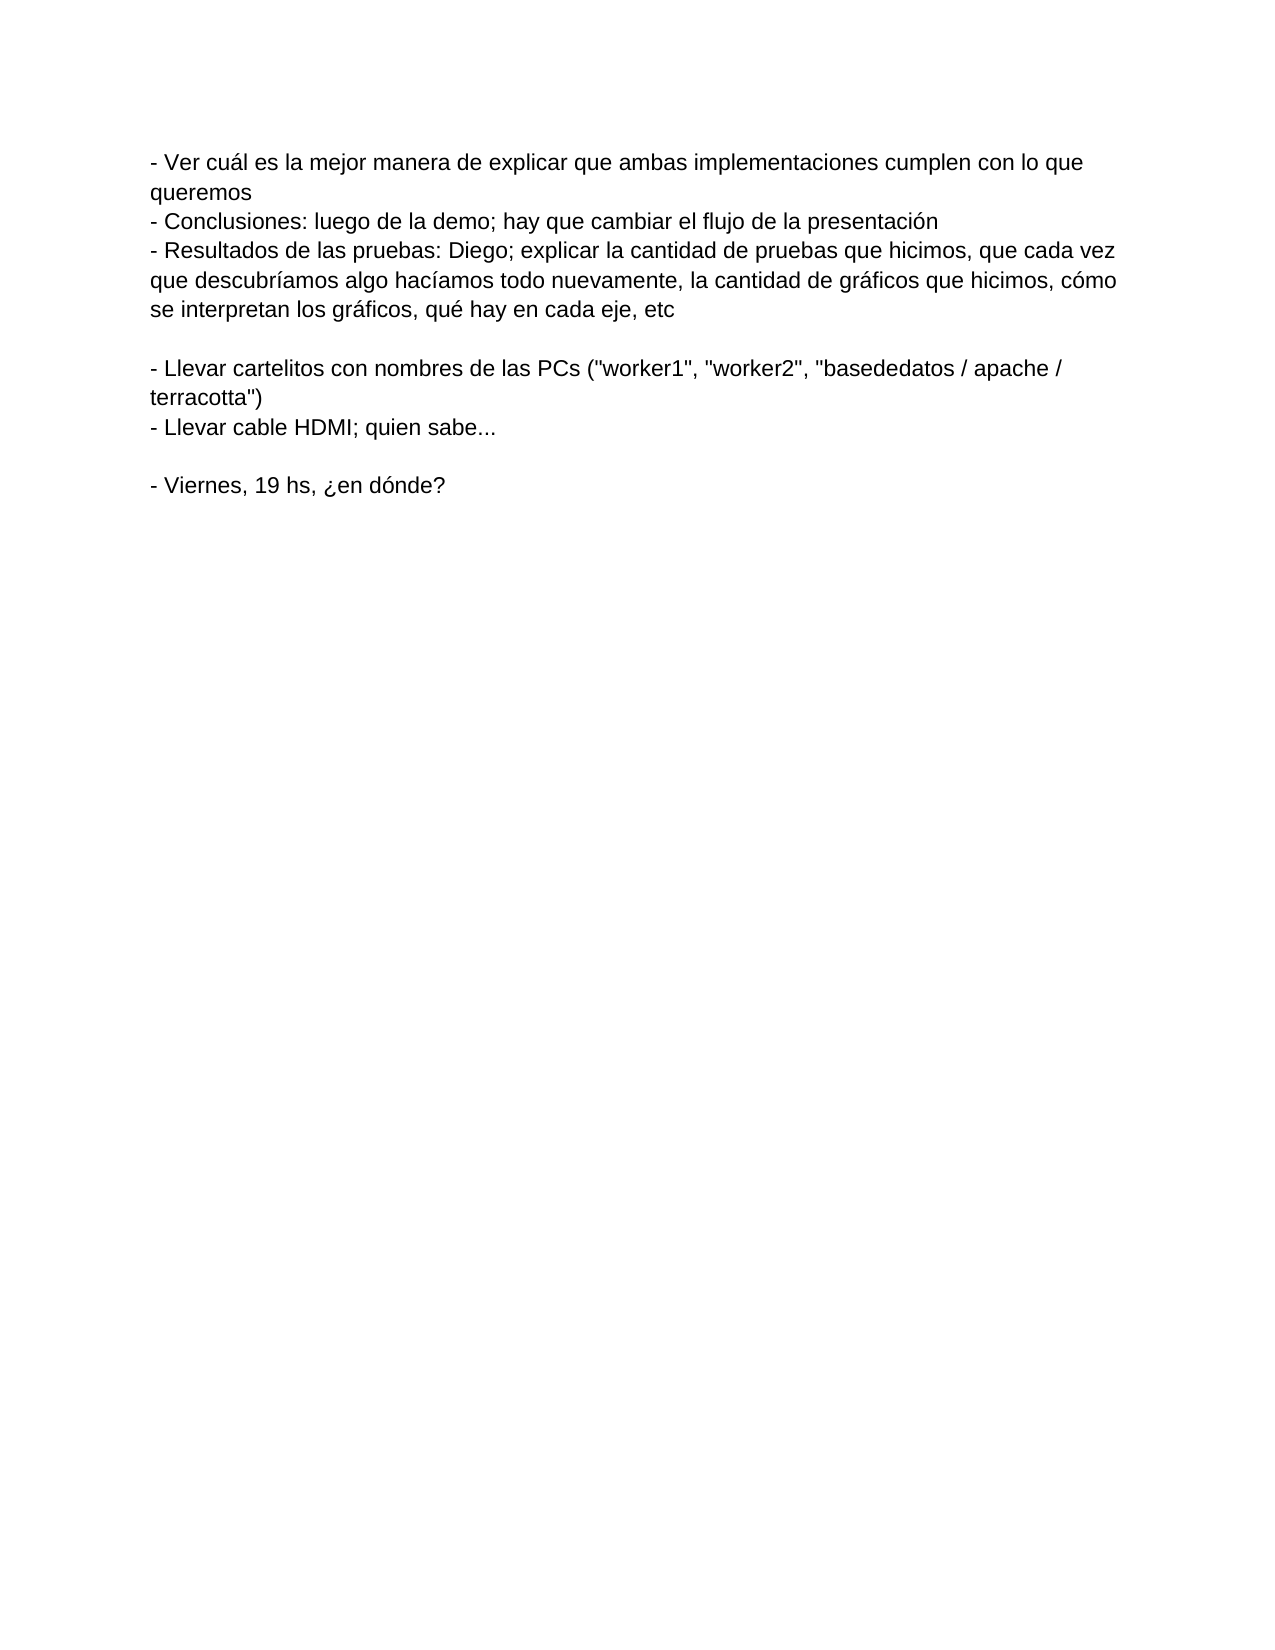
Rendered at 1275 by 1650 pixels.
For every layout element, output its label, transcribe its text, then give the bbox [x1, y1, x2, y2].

text - Ver cuál es la mejor manera de explicar que ambas implementaciones cumplen con lo que queremos [150, 150, 1125, 205]
text - Resultados de las pruebas: Diego; explicar la cantidad de pruebas que hicimos, que cada vez que descubríamos algo hacíamos todo nuevamente, la cantidad de gráficos que hicimos, cómo se interpretan los gráficos, qué hay en cada eje, etc [150, 238, 1125, 322]
text - Viernes, 19 hs, ¿en dónde? [150, 473, 1125, 499]
text - Llevar cartelitos con nombres de las PCs ("worker1", "worker2", "basededatos / apache / terracotta") [150, 356, 1125, 411]
text - Llevar cable HDMI; quien sabe... [150, 414, 1125, 440]
text - Conclusiones: luego de la demo; hay que cambiar el flujo de la presentación [150, 209, 1125, 234]
